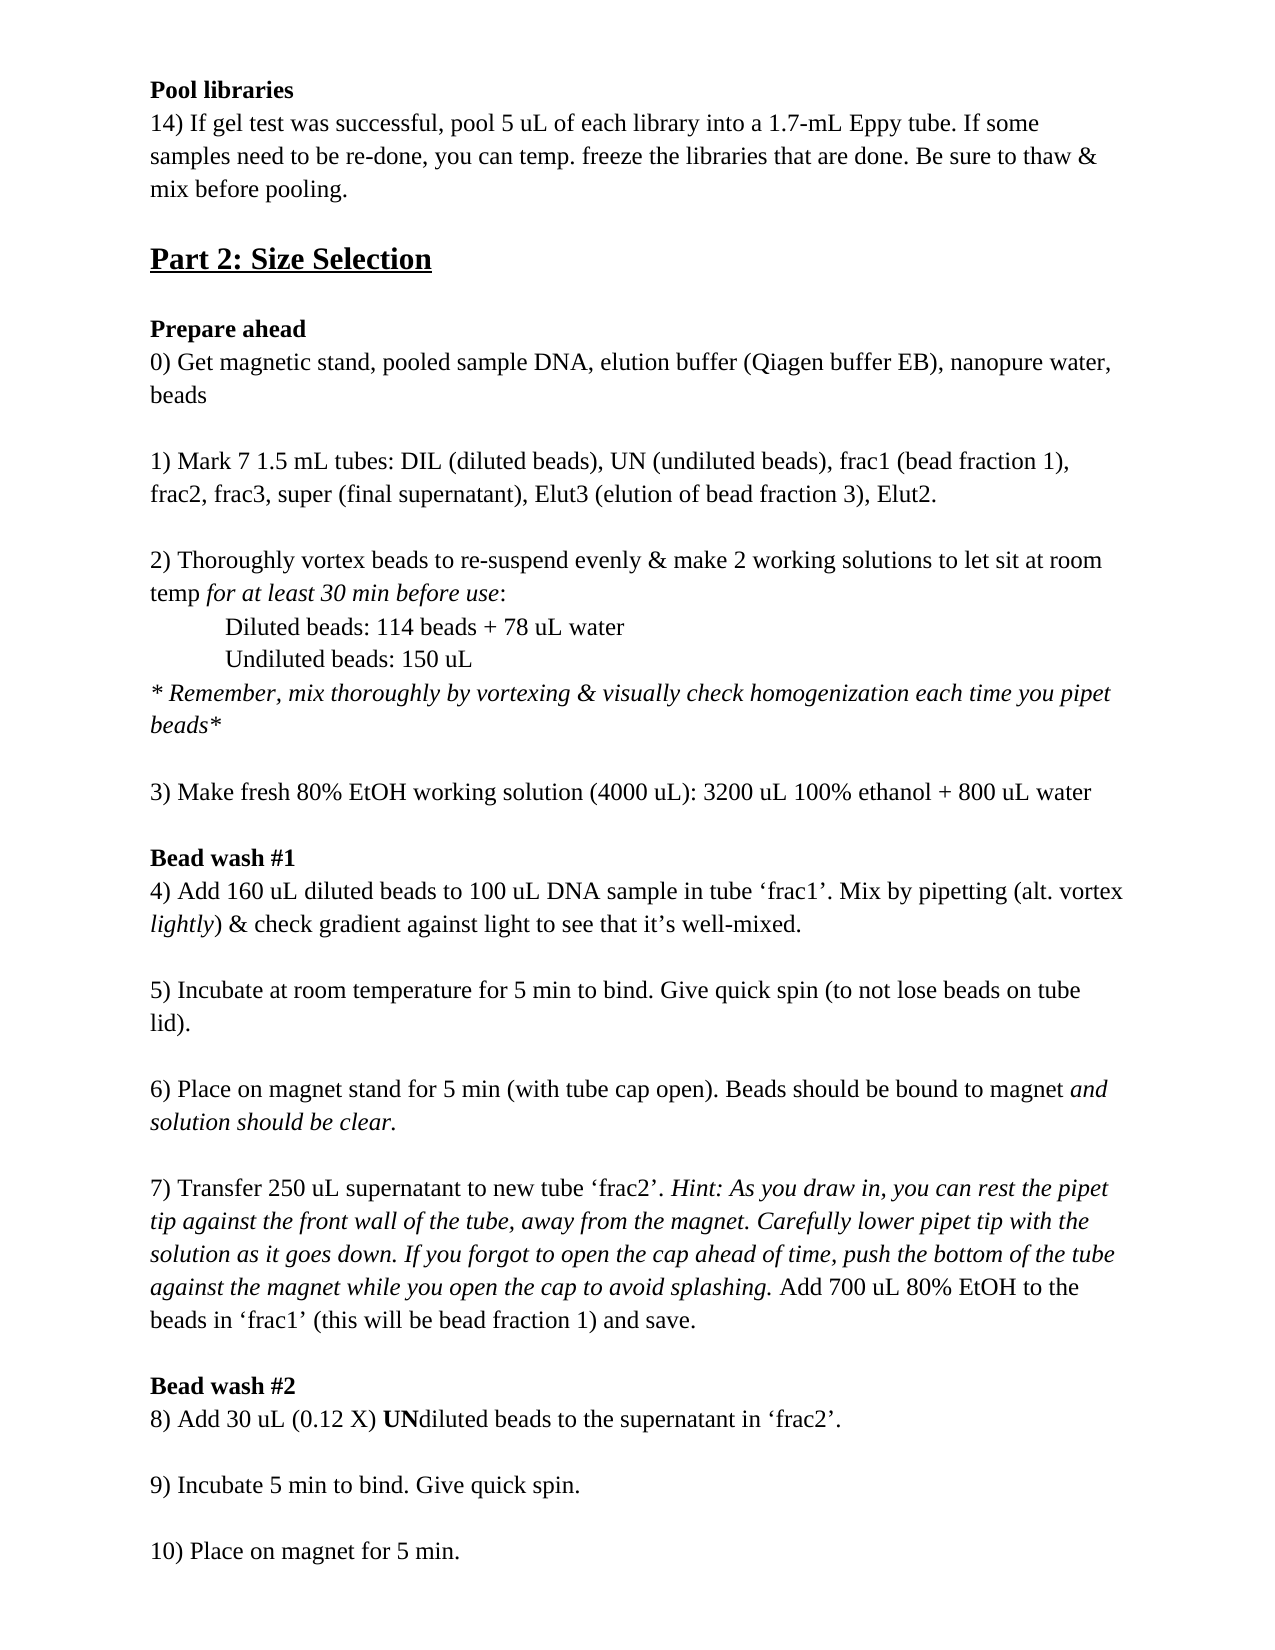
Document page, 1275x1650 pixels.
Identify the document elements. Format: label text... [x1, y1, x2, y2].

text 9) Incubate 5 min to bind. Give quick spin. [150, 1470, 1125, 1499]
text Part 2: Size Selection [150, 240, 1125, 276]
text 8) Add 30 uL (0.12 X) UNdiluted beads to the supernatant in ‘frac2’. [150, 1404, 1125, 1433]
text 7) Transfer 250 uL supernatant to new tube ‘frac2’. Hint: As you draw in, you can rest the pipet tip against the front wall of the tube, away from the magnet. Carefully lower pipet tip with the solution as it goes down. If you forgot to open the cap ahead of time, push the bottom of the tube against the magnet while you open the cap to avoid splashing. Add 700 uL 80% EtOH to the beads in ‘frac1’ (this will be bead fraction 1) and save. [150, 1173, 1125, 1334]
text Pool libraries [150, 75, 1125, 104]
text 6) Place on magnet stand for 5 min (with tube cap open). Beads should be bound to magnet and solution should be clear. [150, 1074, 1125, 1136]
text Diluted beads: 114 beads + 78 uL water [150, 612, 1125, 640]
text * Remember, mix thoroughly by vortexing & visually check homogenization each time you pipet beads* [150, 678, 1125, 739]
text Bead wash #1 [150, 843, 1125, 871]
text Prepare ahead [150, 314, 1125, 343]
text 5) Incubate at room temperature for 5 min to bind. Give quick spin (to not lose beads on tube lid). [150, 975, 1125, 1037]
text 1) Mark 7 1.5 mL tubes: DIL (diluted beads), UN (undiluted beads), frac1 (bead fraction 1), frac2, frac3, super (final supernatant), Elut3 (elution of bead fraction 3), Elut2. [150, 446, 1125, 508]
text 3) Make fresh 80% EtOH working solution (4000 uL): 3200 uL 100% ethanol + 800 uL water [150, 777, 1125, 805]
text 2) Thoroughly vortex beads to re-suspend evenly & make 2 working solutions to let sit at room temp for at least 30 min before use: [150, 546, 1125, 607]
text Undiluted beads: 150 uL [150, 644, 1125, 673]
text 4) Add 160 uL diluted beads to 100 uL DNA sample in tube ‘frac1’. Mix by pipetting (alt. vortex lightly) & check gradient against light to see that it’s well-mixed. [150, 876, 1125, 937]
text 0) Get magnetic stand, pooled sample DNA, elution buffer (Qiagen buffer EB), nanopure water, beads [150, 347, 1125, 409]
text 10) Place on magnet for 5 min. [150, 1536, 1125, 1565]
text 14) If gel test was successful, pool 5 uL of each library into a 1.7-mL Eppy tube. If some samples need to be re-done, you can temp. freeze the libraries that are done. Be sure to thaw & mix before pooling. [150, 108, 1125, 203]
text Bead wash #2 [150, 1371, 1125, 1400]
